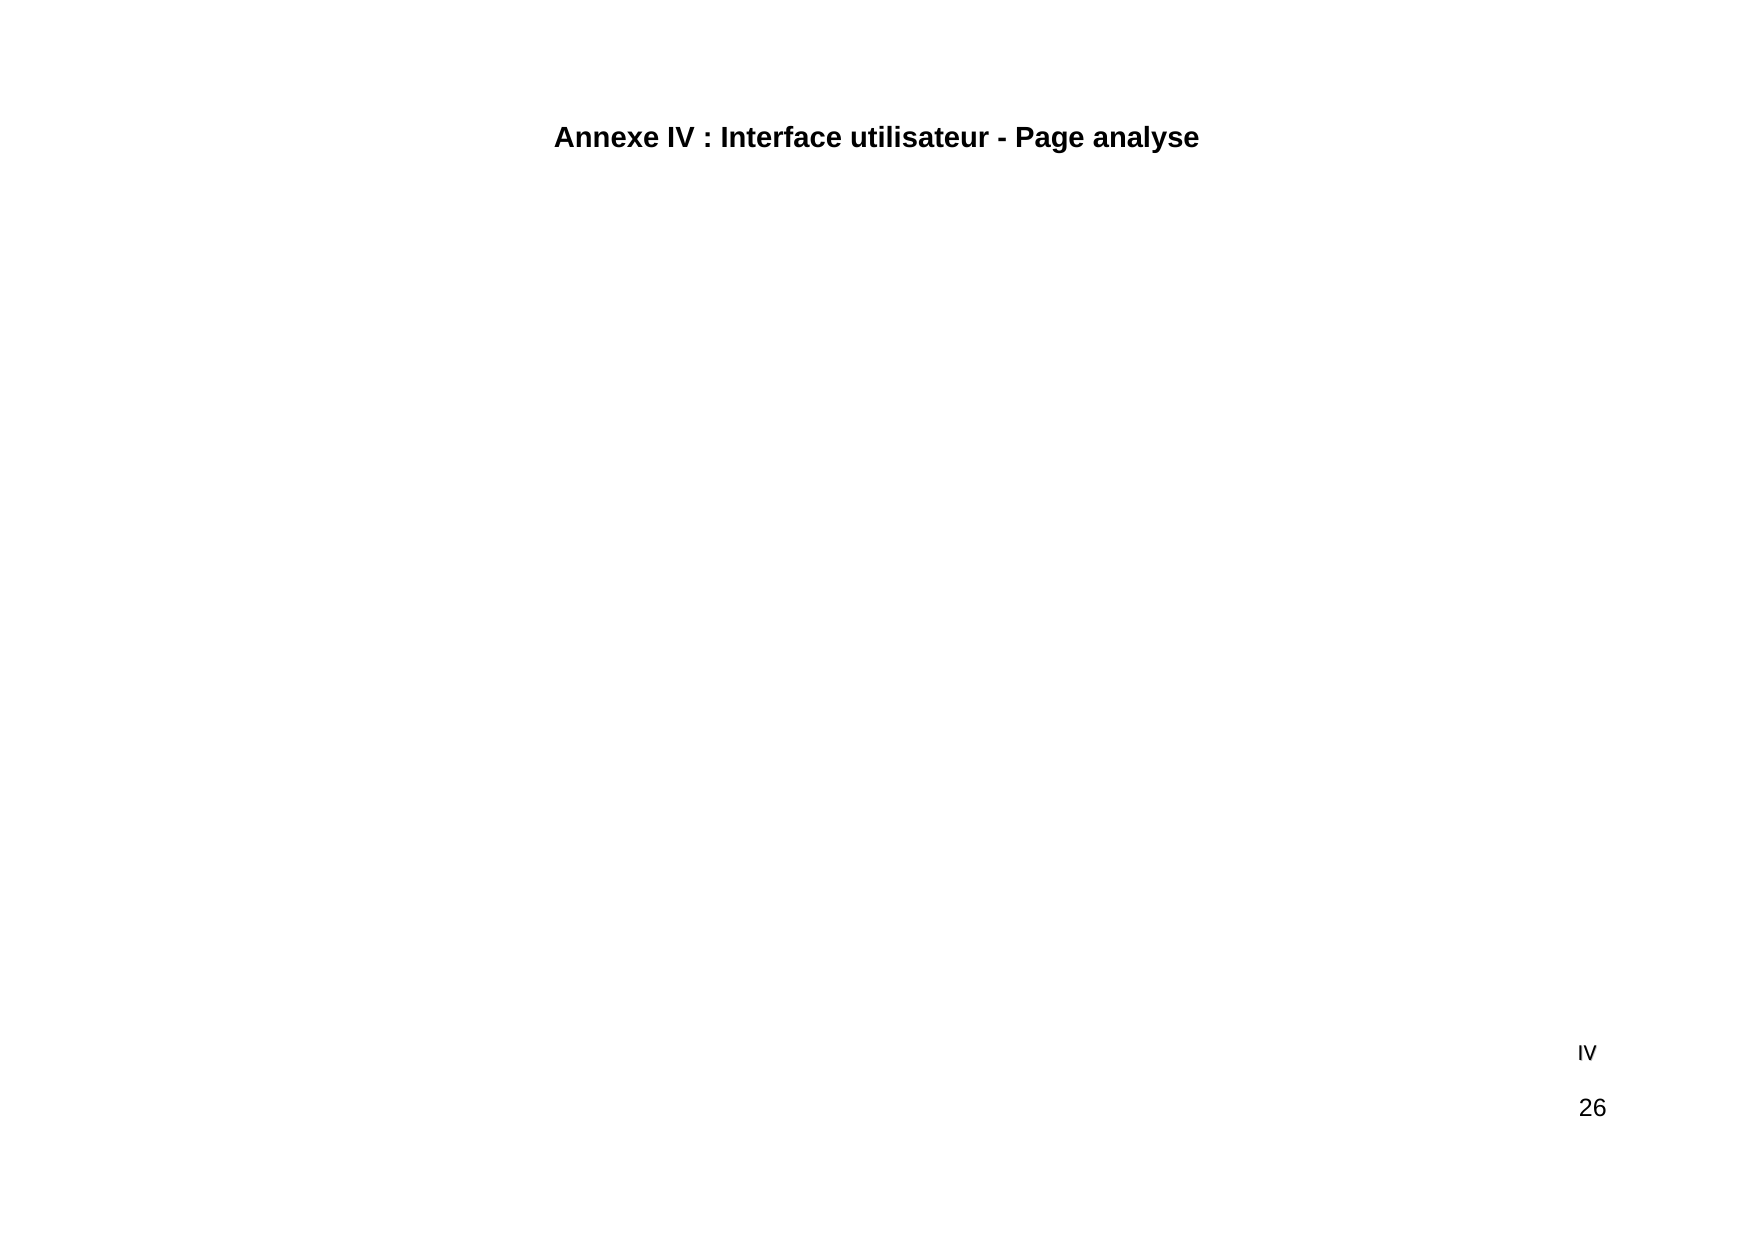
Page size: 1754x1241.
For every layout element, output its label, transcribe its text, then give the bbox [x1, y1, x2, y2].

text Annexe IV : Interface utilisateur - Page analyse [148, 120, 1606, 154]
